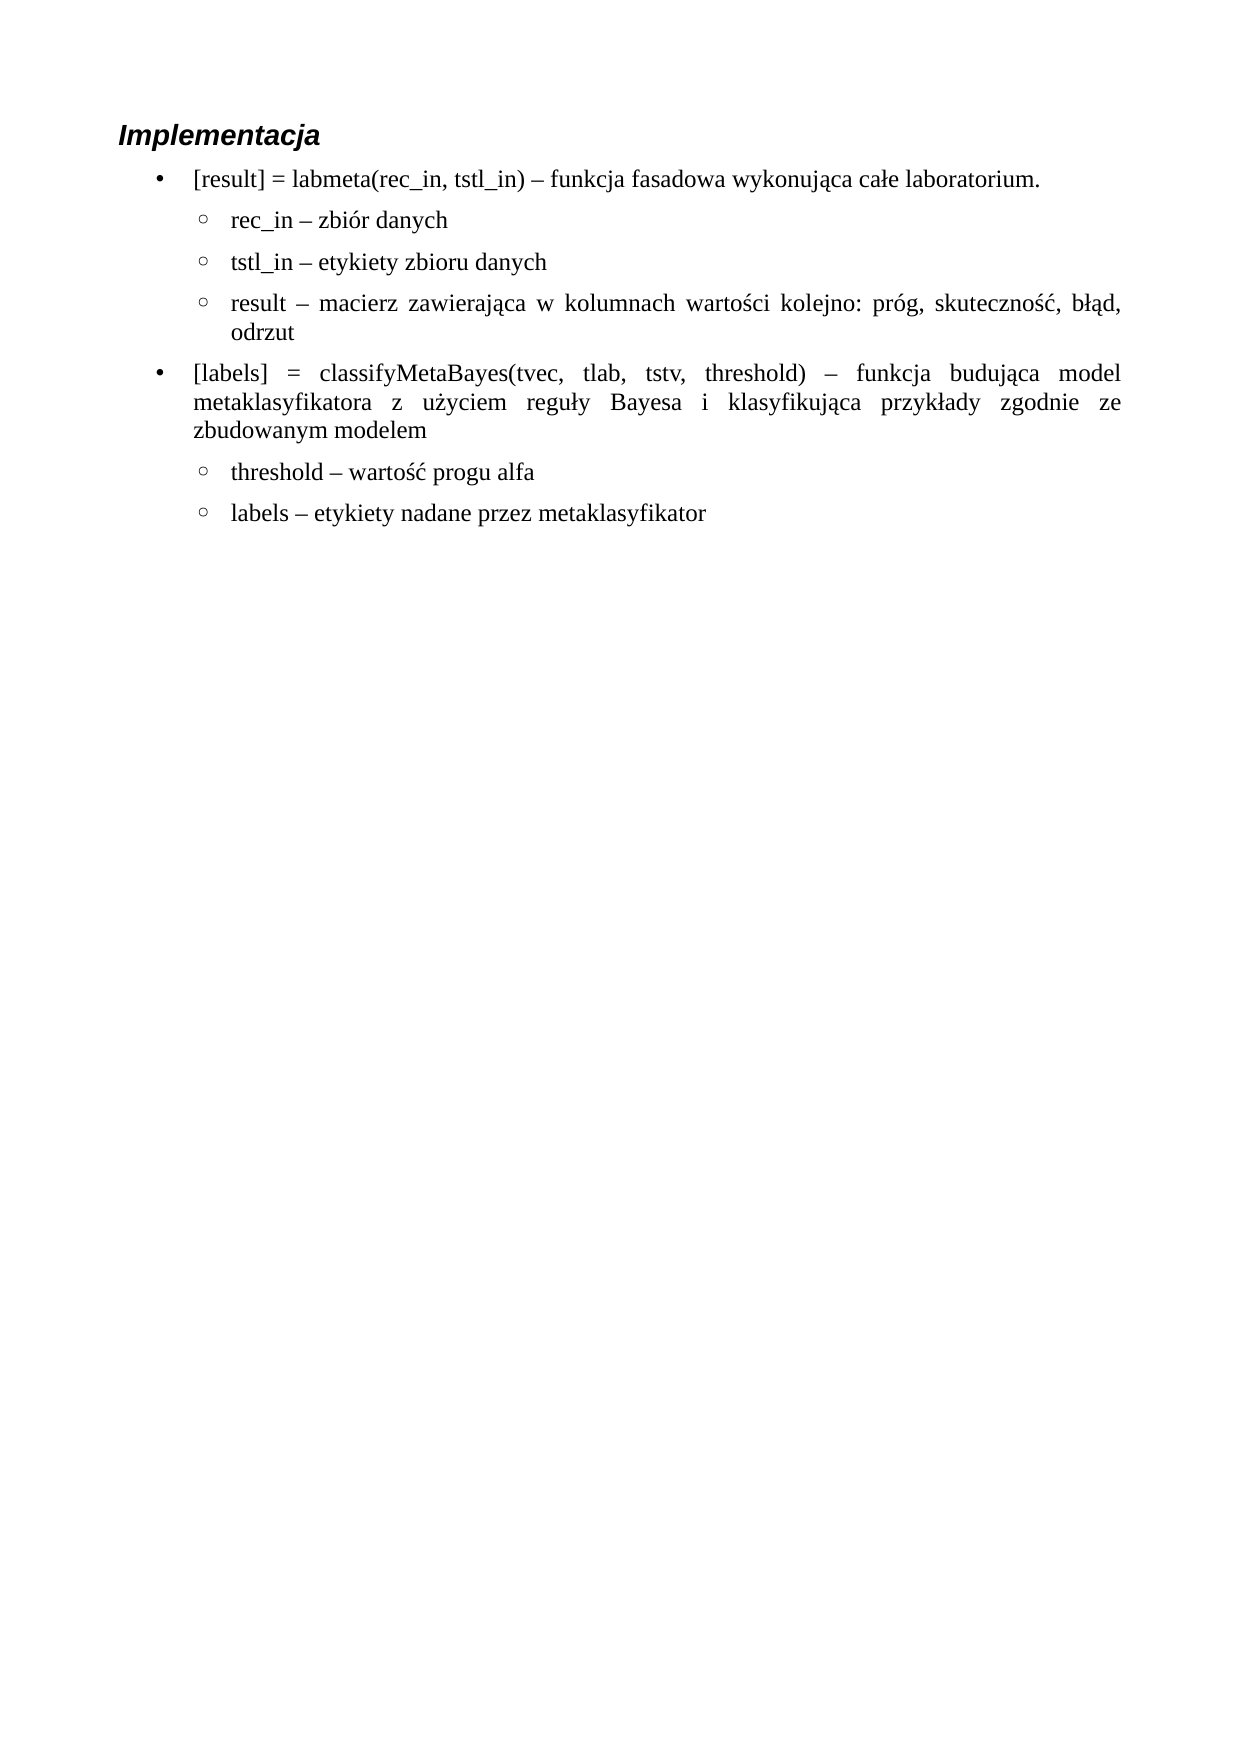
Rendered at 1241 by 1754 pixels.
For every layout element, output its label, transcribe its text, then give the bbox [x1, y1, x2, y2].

list rec_in – zbiór danych [193, 205, 1122, 234]
list tstl_in – etykiety zbioru danych [193, 247, 1122, 275]
list [labels] = classifyMetaBayes(tvec, tlab, tstv, threshold) – funkcja budująca model metaklasyfikatora z użyciem reguły Bayesa i klasyfikująca przykłady zgodnie ze zbudowanym modelem [156, 358, 1122, 444]
list result – macierz zawierająca w kolumnach wartości kolejno: próg, skuteczność, błąd, odrzut [193, 288, 1122, 345]
list [result] = labmeta(rec_in, tstl_in) – funkcja fasadowa wykonująca całe laboratorium. [156, 164, 1122, 193]
subtitle Implementacja [118, 118, 1122, 152]
list labels – etykiety nadane przez metaklasyfikator [193, 498, 1122, 527]
list threshold – wartość progu alfa [193, 457, 1122, 485]
